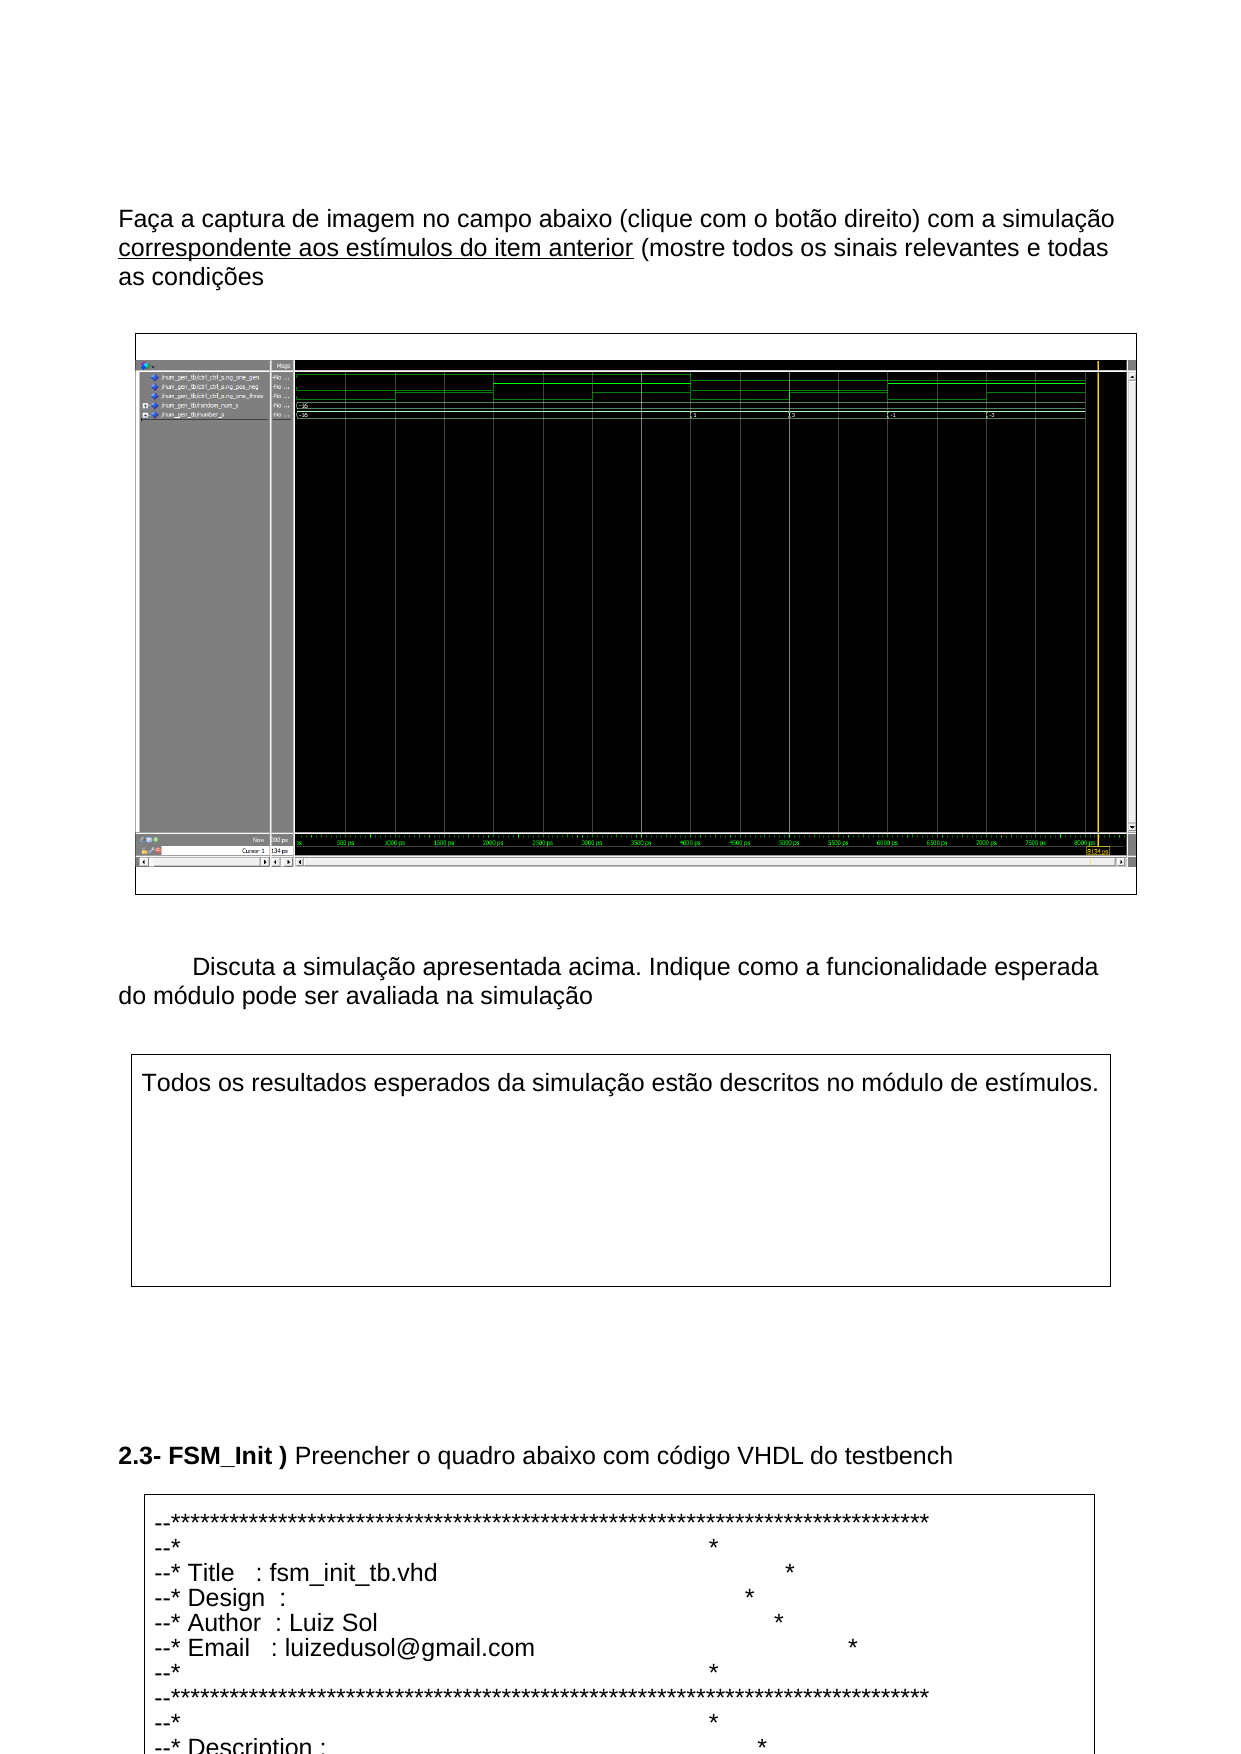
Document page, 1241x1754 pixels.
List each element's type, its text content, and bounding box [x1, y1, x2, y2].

picture [355, 333, 917, 894]
text 2.3- FSM_Init ) Preencher o quadro abaixo com código VHDL do testbench [118, 1441, 1122, 1469]
text Faça a captura de imagem no campo abaixo (clique com o botão direito) com a simulação correspondente aos estímulos do item anterior (mostre todos os sinais relevantes e todas as condições [118, 204, 1122, 291]
text Discuta a simulação apresentada acima. Indique como a funcionalidade esperada do módulo pode ser avaliada na simulação [118, 952, 1122, 1009]
